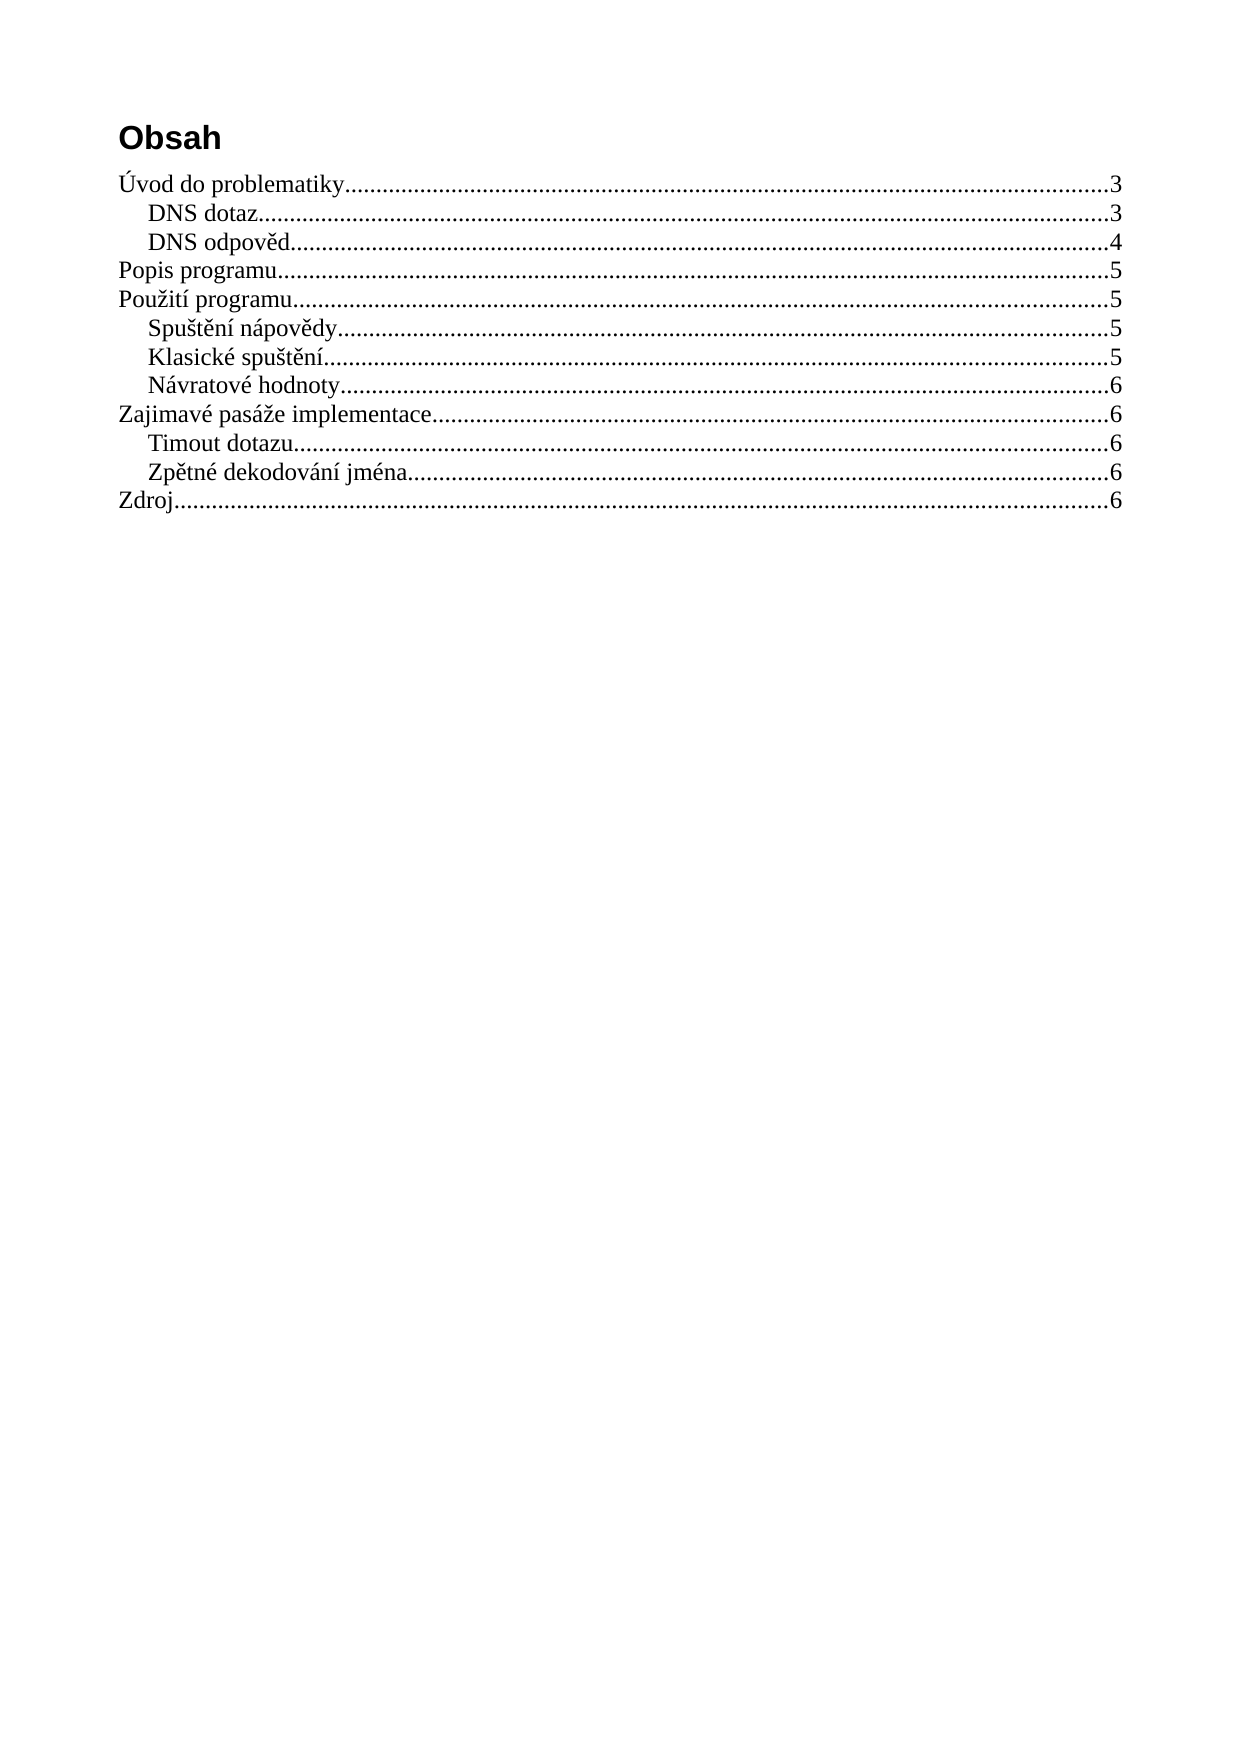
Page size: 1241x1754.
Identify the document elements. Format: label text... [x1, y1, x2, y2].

text Zpětné dekodování jména 6 [148, 457, 1122, 485]
text Úvod do problematiky 3 [118, 169, 1122, 198]
text Návratové hodnoty 6 [148, 370, 1122, 399]
text DNS dotaz 3 [148, 198, 1122, 227]
text Popis programu 5 [118, 255, 1122, 284]
subtitle Obsah [118, 118, 1122, 157]
text Timout dotazu 6 [148, 428, 1122, 457]
text Spuštění nápovědy 5 [148, 313, 1122, 342]
text DNS odpověd 4 [148, 227, 1122, 255]
text Zdroj 6 [118, 485, 1122, 514]
text Použití programu 5 [118, 284, 1122, 313]
text Klasické spuštění 5 [148, 342, 1122, 370]
text Zajimavé pasáže implementace 6 [118, 399, 1122, 428]
